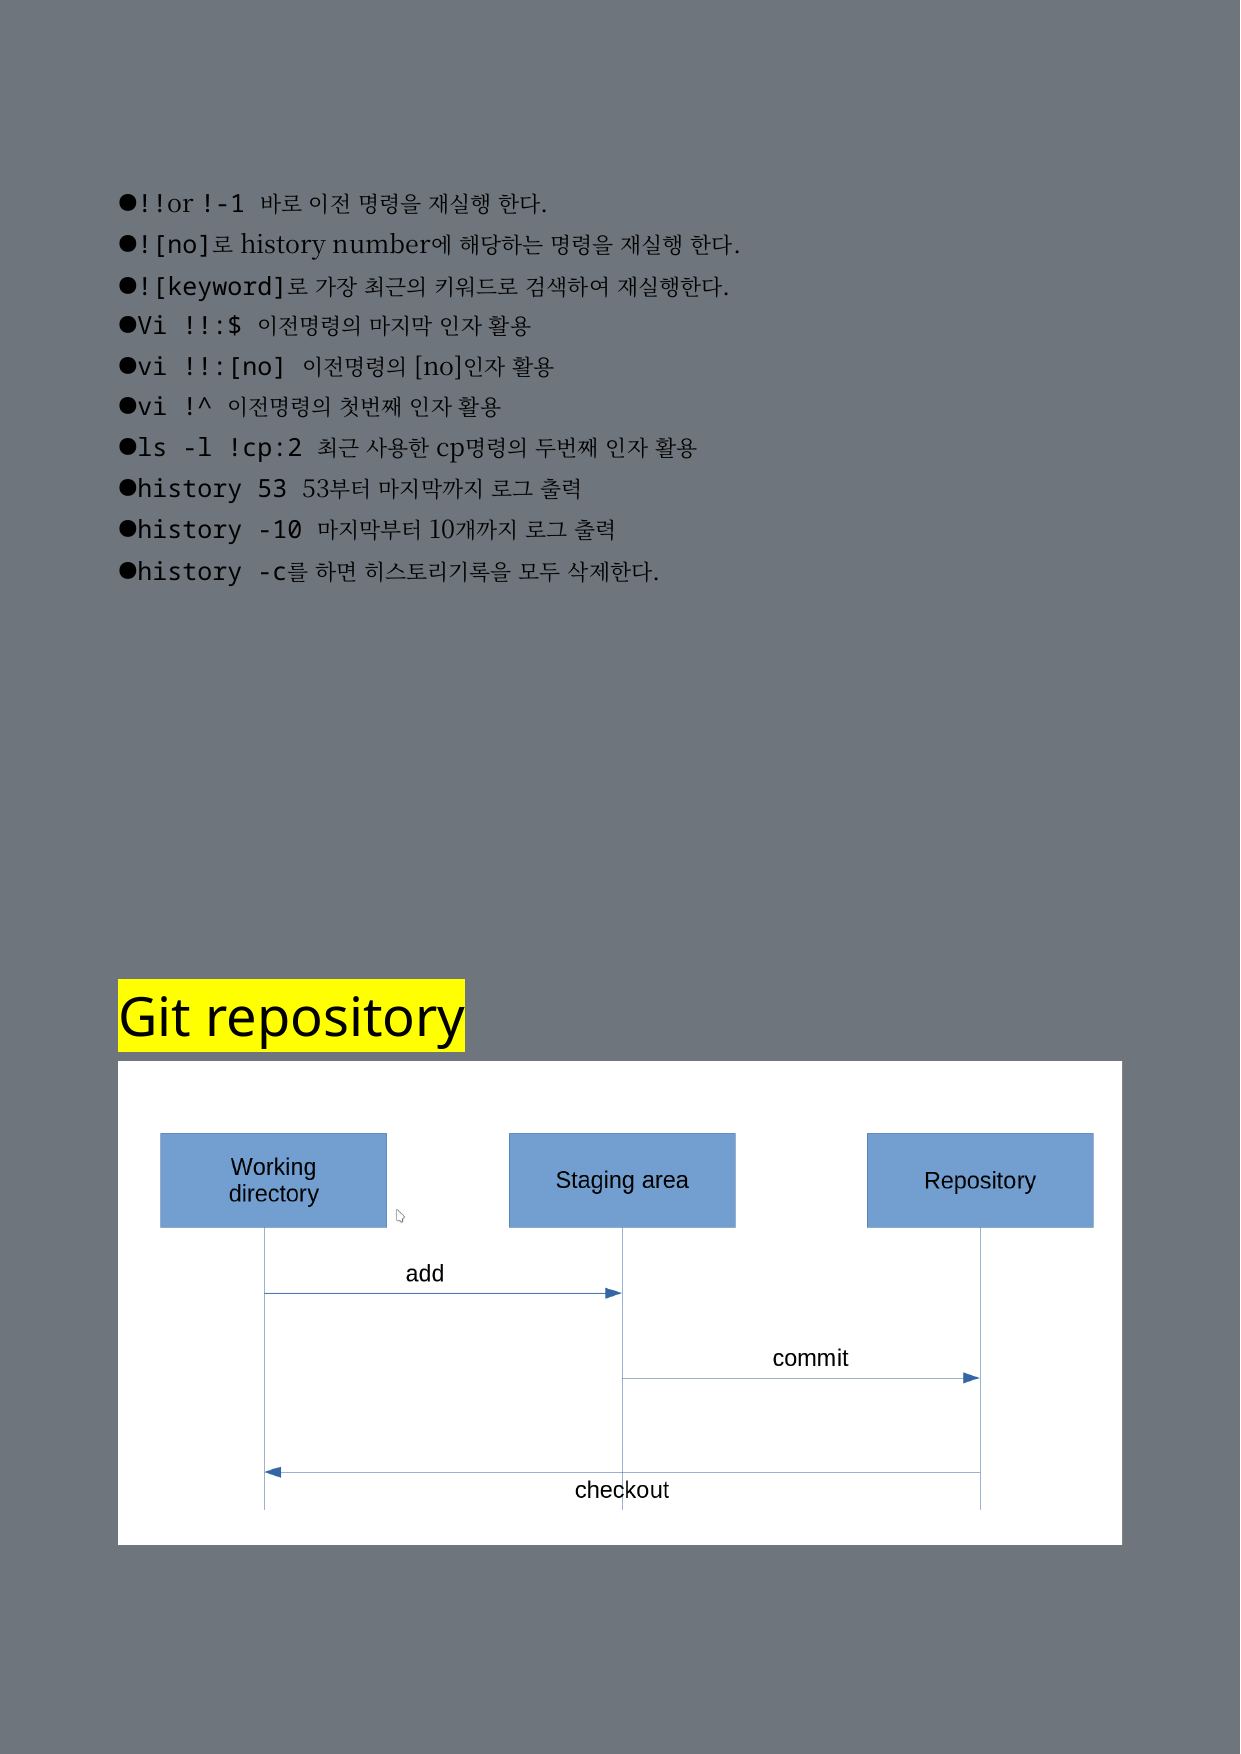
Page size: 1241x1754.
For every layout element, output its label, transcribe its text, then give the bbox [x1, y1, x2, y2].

list ls -l !cp:2 최근 사용한 cp명령의 두번째 인자 활용 [118, 427, 1122, 463]
list history -c를 하면 히스토리기록을 모두 삭제한다. [118, 551, 1122, 587]
list Vi !!:$ 이전명령의 마지막 인자 활용 [118, 308, 1122, 342]
list ![no]로 history number에 해당하는 명령을 재실행 한다. [118, 225, 1122, 261]
list vi !^ 이전명령의 첫번째 인자 활용 [118, 388, 1122, 422]
list ![keyword]로 가장 최근의 키워드로 검색하여 재실행한다. [118, 266, 1122, 302]
picture [118, 1061, 1123, 1545]
list history -10 마지막부터 10개까지 로그 출력 [118, 510, 1122, 546]
list !!or !-1 바로 이전 명령을 재실행 한다. [118, 183, 1122, 219]
list vi !!:[no] 이전명령의 [no]인자 활용 [118, 347, 1122, 383]
list history 53 53부터 마지막까지 로그 출력 [118, 469, 1122, 505]
text Git repository [118, 979, 1122, 1052]
